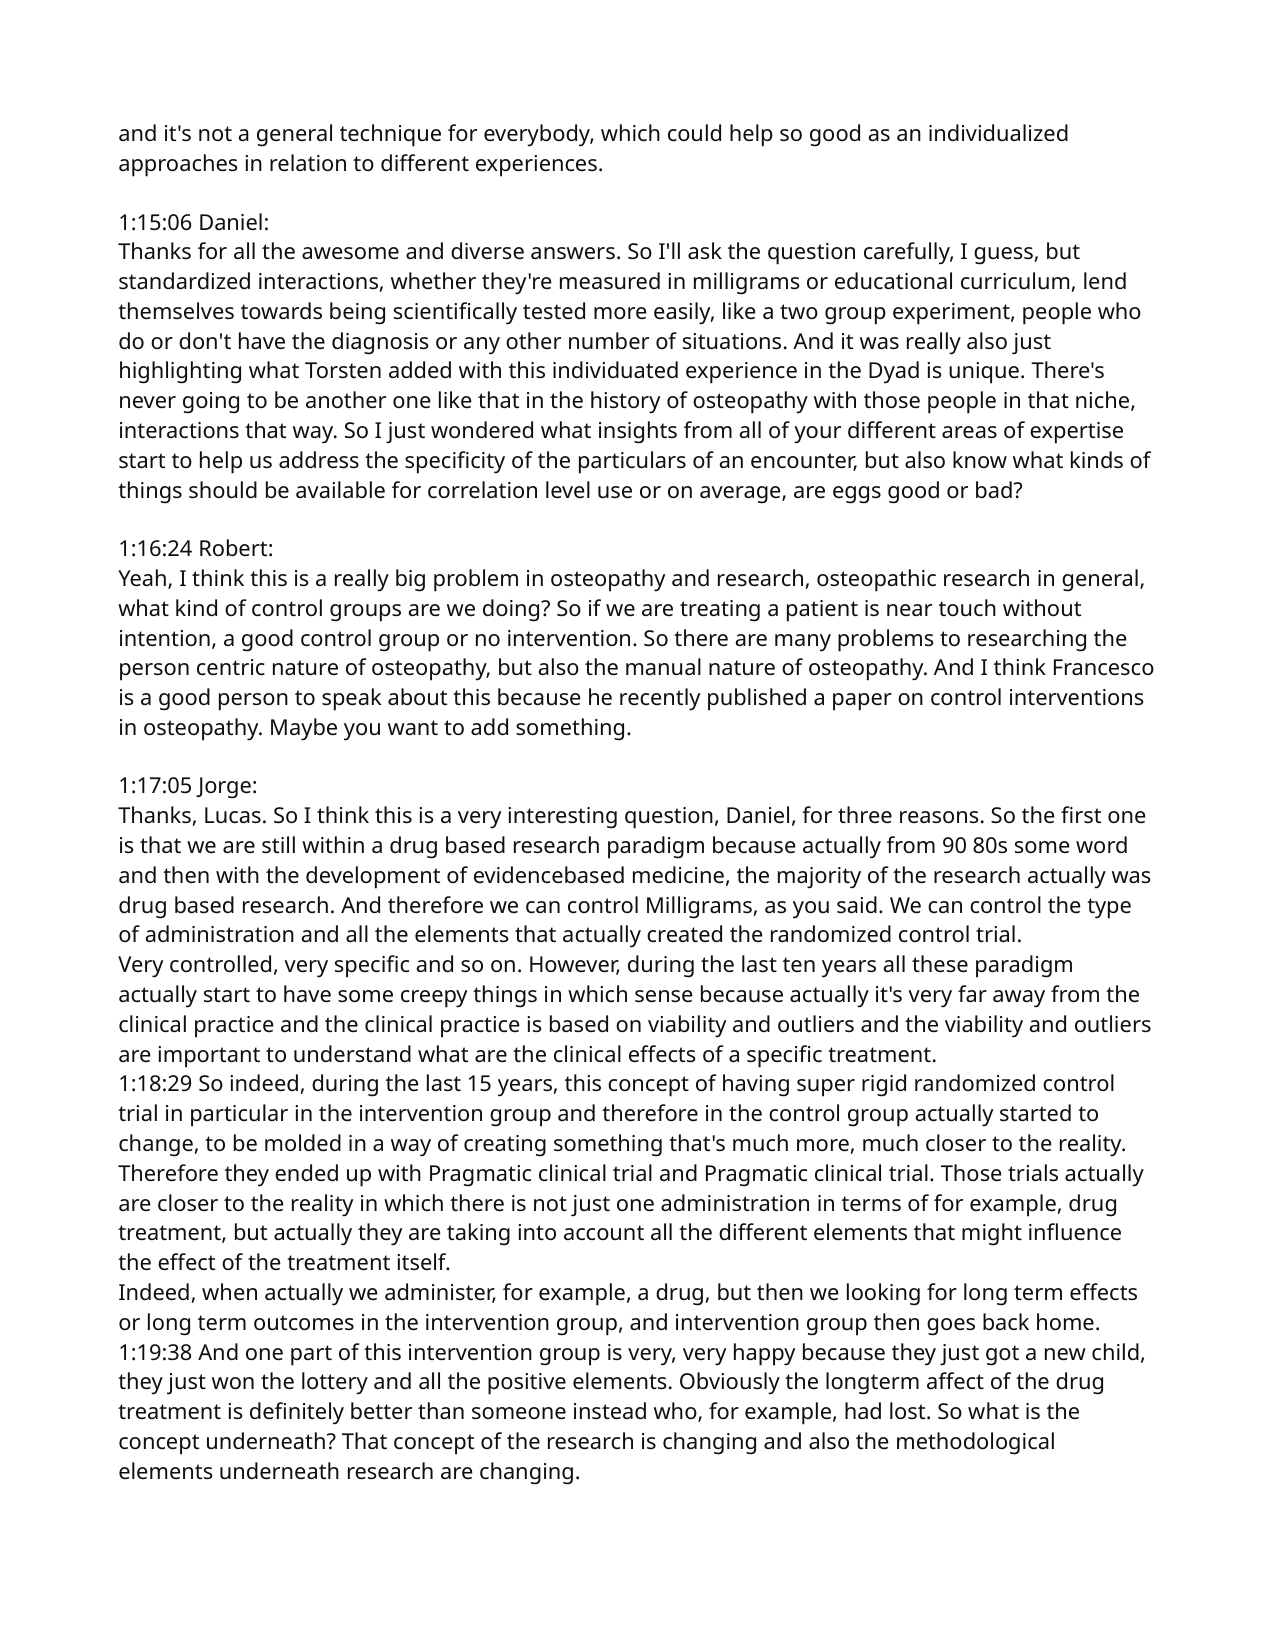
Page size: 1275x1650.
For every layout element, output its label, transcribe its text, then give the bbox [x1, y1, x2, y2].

text 1:16:24 Robert: [118, 533, 1157, 563]
text and it's not a general technique for everybody, which could help so good as an individualized approaches in relation to different experiences. [118, 118, 1157, 178]
text Thanks for all the awesome and diverse answers. So I'll ask the question carefully, I guess, but standardized interactions, whether they're measured in milligrams or educational curriculum, lend themselves towards being scientifically tested more easily, like a two group experiment, people who do or don't have the diagnosis or any other number of situations. And it was really also just highlighting what Torsten added with this individuated experience in the Dyad is unique. There's never going to be another one like that in the history of osteopathy with those people in that niche, interactions that way. So I just wondered what insights from all of your different areas of expertise start to help us address the specificity of the particulars of an encounter, but also know what kinds of things should be available for correlation level use or on average, are eggs good or bad? [118, 236, 1157, 504]
text Very controlled, very specific and so on. However, during the last ten years all these paradigm actually start to have some creepy things in which sense because actually it's very far away from the clinical practice and the clinical practice is based on viability and outliers and the viability and outliers are important to understand what are the clinical effects of a specific treatment. [118, 949, 1157, 1068]
text Yeah, I think this is a really big problem in osteopathy and research, osteopathic research in general, what kind of control groups are we doing? So if we are treating a patient is near touch without intention, a good control group or no intervention. So there are many problems to researching the person centric nature of osteopathy, but also the manual nature of osteopathy. And I think Francesco is a good person to speak about this because he recently published a paper on control interventions in osteopathy. Maybe you want to add something. [118, 563, 1157, 742]
text Indeed, when actually we administer, for example, a drug, but then we looking for long term effects or long term outcomes in the intervention group, and intervention group then goes back home. [118, 1277, 1157, 1336]
text 1:18:29 So indeed, during the last 15 years, this concept of having super rigid randomized control trial in particular in the intervention group and therefore in the control group actually started to change, to be molded in a way of creating something that's much more, much closer to the reality. Therefore they ended up with Pragmatic clinical trial and Pragmatic clinical trial. Those trials actually are closer to the reality in which there is not just one administration in terms of for example, drug treatment, but actually they are taking into account all the different elements that might influence the effect of the treatment itself. [118, 1068, 1157, 1277]
text 1:17:05 Jorge: [118, 770, 1157, 800]
text 1:15:06 Daniel: [118, 206, 1157, 236]
text Thanks, Lucas. So I think this is a very interesting question, Daniel, for three reasons. So the first one is that we are still within a drug based research paradigm because actually from 90 80s some word and then with the development of evidencebased medicine, the majority of the research actually was drug based research. And therefore we can control Milligrams, as you said. We can control the type of administration and all the elements that actually created the randomized control trial. [118, 800, 1157, 949]
text 1:19:38 And one part of this intervention group is very, very happy because they just got a new child, they just won the lottery and all the positive elements. Obviously the longterm affect of the drug treatment is definitely better than someone instead who, for example, had lost. So what is the concept underneath? That concept of the research is changing and also the methodological elements underneath research are changing. [118, 1336, 1157, 1485]
